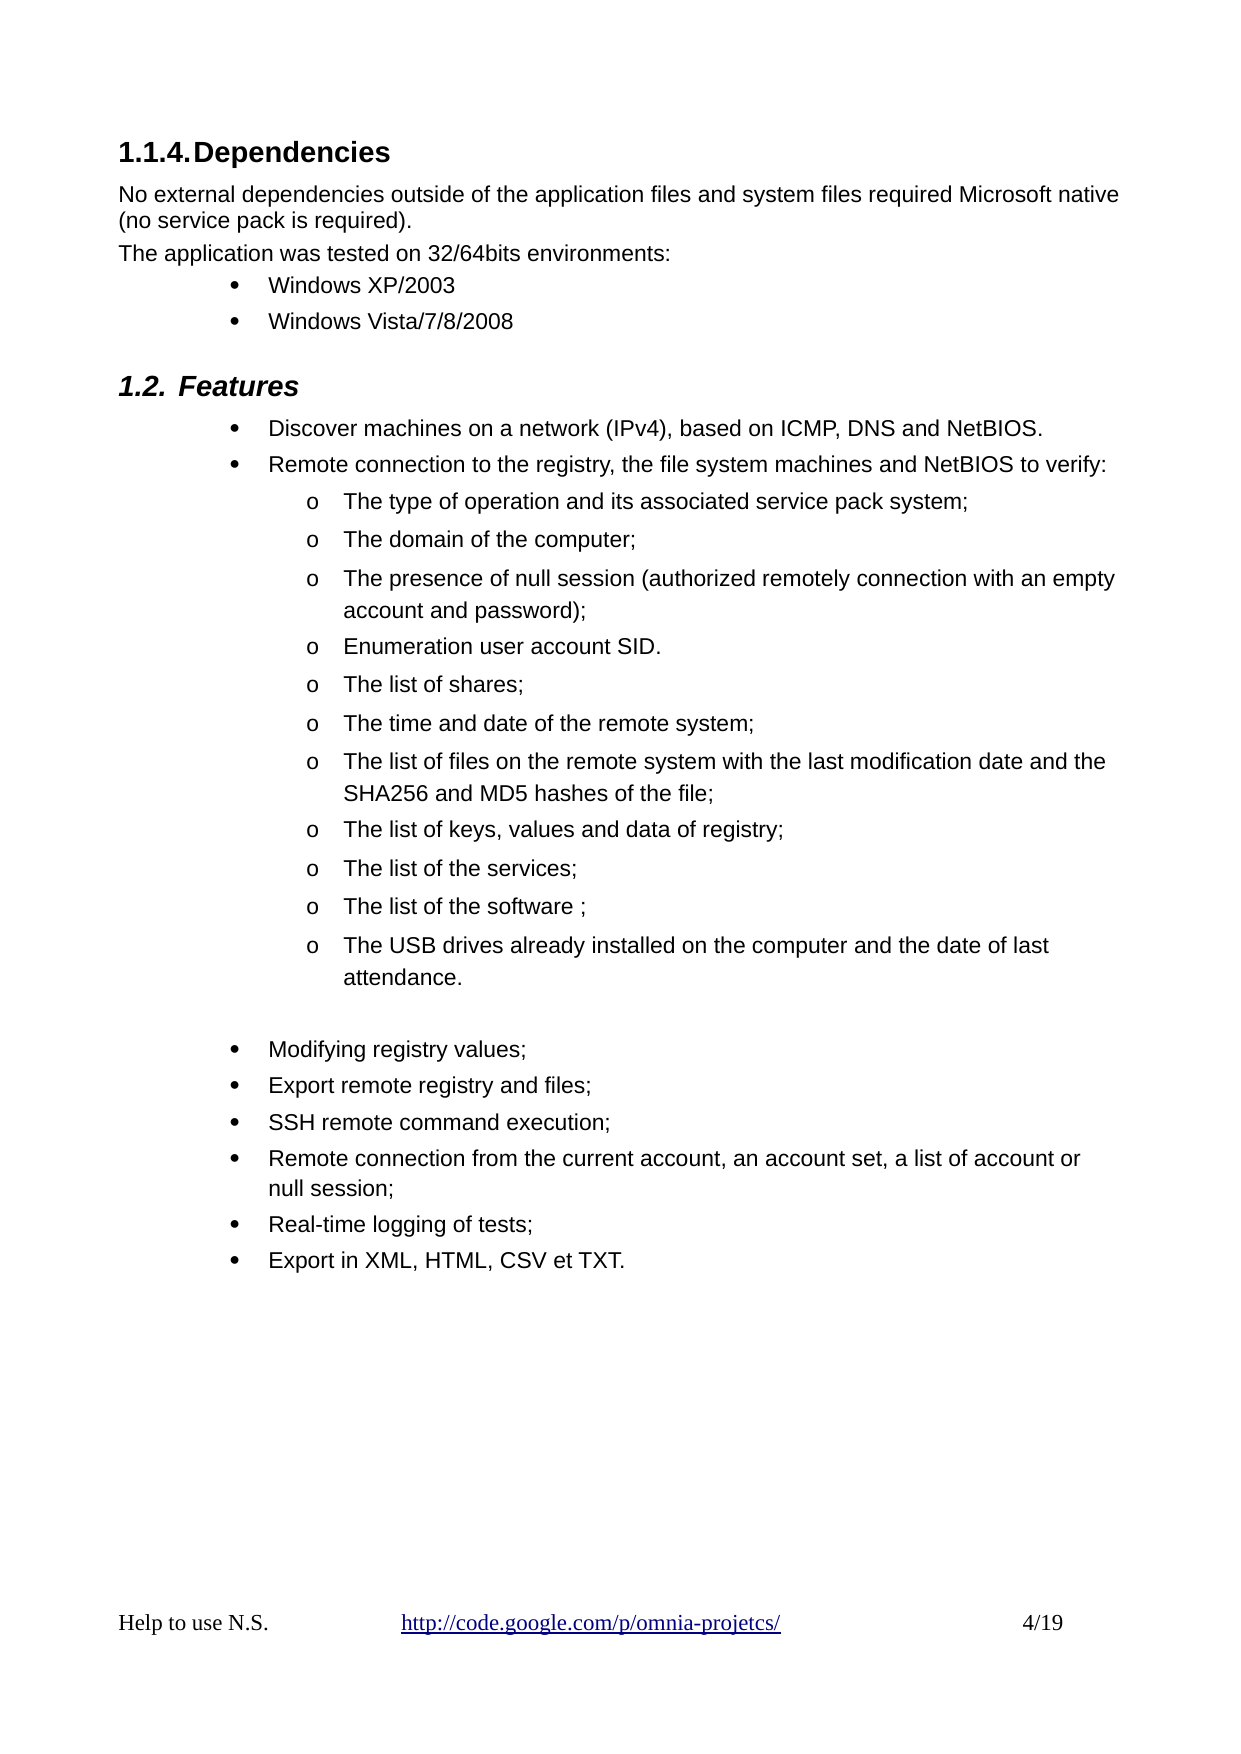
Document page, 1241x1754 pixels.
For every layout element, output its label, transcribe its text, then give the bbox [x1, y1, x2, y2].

list Export remote registry and files; [231, 1072, 1122, 1099]
list The list of keys, values and data of registry; [306, 816, 1122, 845]
list The presence of null session (authorized remotely connection with an empty account and password); [306, 564, 1122, 623]
list The time and date of the remote system; [306, 710, 1122, 738]
subtitle Features [118, 369, 1122, 403]
list Modifying registry values; [231, 1036, 1122, 1063]
list The type of operation and its associated service pack system; [306, 488, 1122, 516]
list The list of the services; [306, 855, 1122, 883]
list Enumeration user account SID. [306, 633, 1122, 661]
list Discover machines on a network (IPv4), based on ICMP, DNS and NetBIOS. [231, 415, 1122, 442]
list SSH remote command execution; [231, 1108, 1122, 1135]
list The list of files on the remote system with the last modification date and the SHA256 and MD5 hashes of the file; [306, 748, 1122, 807]
list Windows XP/2003 [231, 272, 1122, 298]
list The list of shares; [306, 671, 1122, 699]
list The list of the software ; [306, 893, 1122, 922]
list The domain of the computer; [306, 526, 1122, 554]
list Remote connection to the registry, the file system machines and NetBIOS to verify: [231, 451, 1122, 478]
text No external dependencies outside of the application files and system files required Microsoft native (no service pack is required). [118, 181, 1122, 234]
list The USB drives already installed on the computer and the date of last attendance. [306, 932, 1122, 990]
list Real-time logging of tests; [231, 1211, 1122, 1237]
text The application was tested on 32/64bits environments: [118, 240, 1122, 266]
list Windows Vista/7/8/2008 [231, 308, 1122, 334]
list Export in XML, HTML, CSV et TXT. [231, 1247, 1122, 1273]
subtitle Dependencies [118, 135, 1122, 169]
list Remote connection from the current account, an account set, a list of account or null session; [231, 1145, 1122, 1201]
